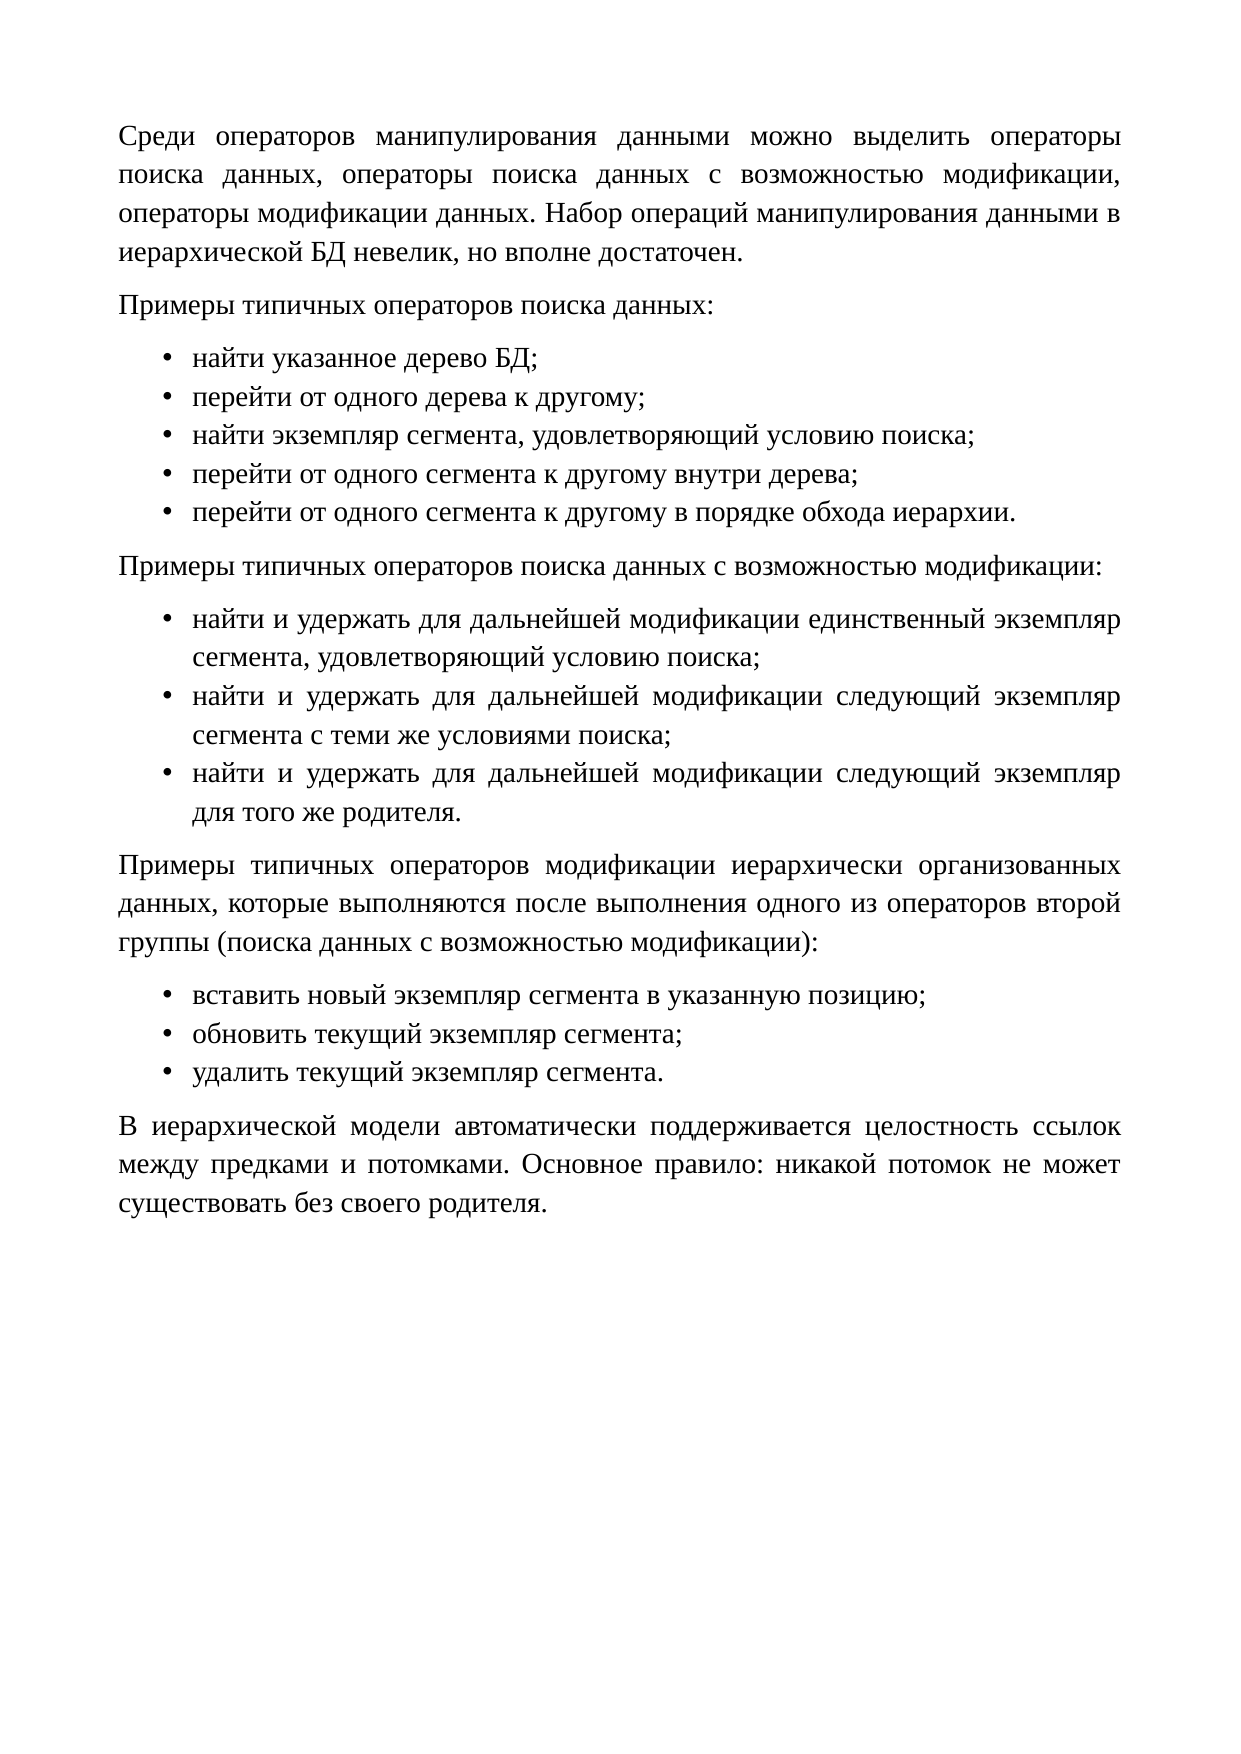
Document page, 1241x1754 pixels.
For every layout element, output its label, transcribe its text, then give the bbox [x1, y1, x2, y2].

list перейти от одного дерева к другому; [162, 379, 1122, 412]
list найти и удержать для дальнейшей модификации единственный экземпляр сегмента, удовлетворяющий условию поиска; [162, 601, 1122, 673]
list обновить текущий экземпляр сегмента; [162, 1016, 1122, 1049]
list перейти от одного сегмента к другому в порядке обхода иерархии. [162, 494, 1122, 528]
list перейти от одного сегмента к другому внутри дерева; [162, 456, 1122, 489]
list найти и удержать для дальнейшей модификации следующий экземпляр сегмента с теми же условиями поиска; [162, 678, 1122, 750]
list найти указанное дерево БД; [162, 340, 1122, 374]
list найти и удержать для дальнейшей модификации следующий экземпляр для того же родителя. [162, 755, 1122, 827]
list удалить текущий экземпляр сегмента. [162, 1054, 1122, 1088]
text Примеры типичных операторов поиска данных с возможностью модификации: [118, 548, 1122, 581]
list вставить новый экземпляр сегмента в указанную позицию; [162, 977, 1122, 1011]
text В иерархической модели автоматически поддерживается целостность ссылок между предками и потомками. Основное правило: никакой потомок не может существовать без своего родителя. [118, 1108, 1122, 1218]
text Примеры типичных операторов модификации иерархически организованных данных, которые выполняются после выполнения одного из операторов второй группы (поиска данных с возможностью модификации): [118, 847, 1122, 958]
text Примеры типичных операторов поиска данных: [118, 287, 1122, 320]
text Среди операторов манипулирования данными можно выделить операторы поиска данных, операторы поиска данных с возможностью модификации, операторы модификации данных. Набор операций манипулирования данными в иерархической БД невелик, но вполне достаточен. [118, 118, 1122, 267]
list найти экземпляр сегмента, удовлетворяющий условию поиска; [162, 417, 1122, 451]
